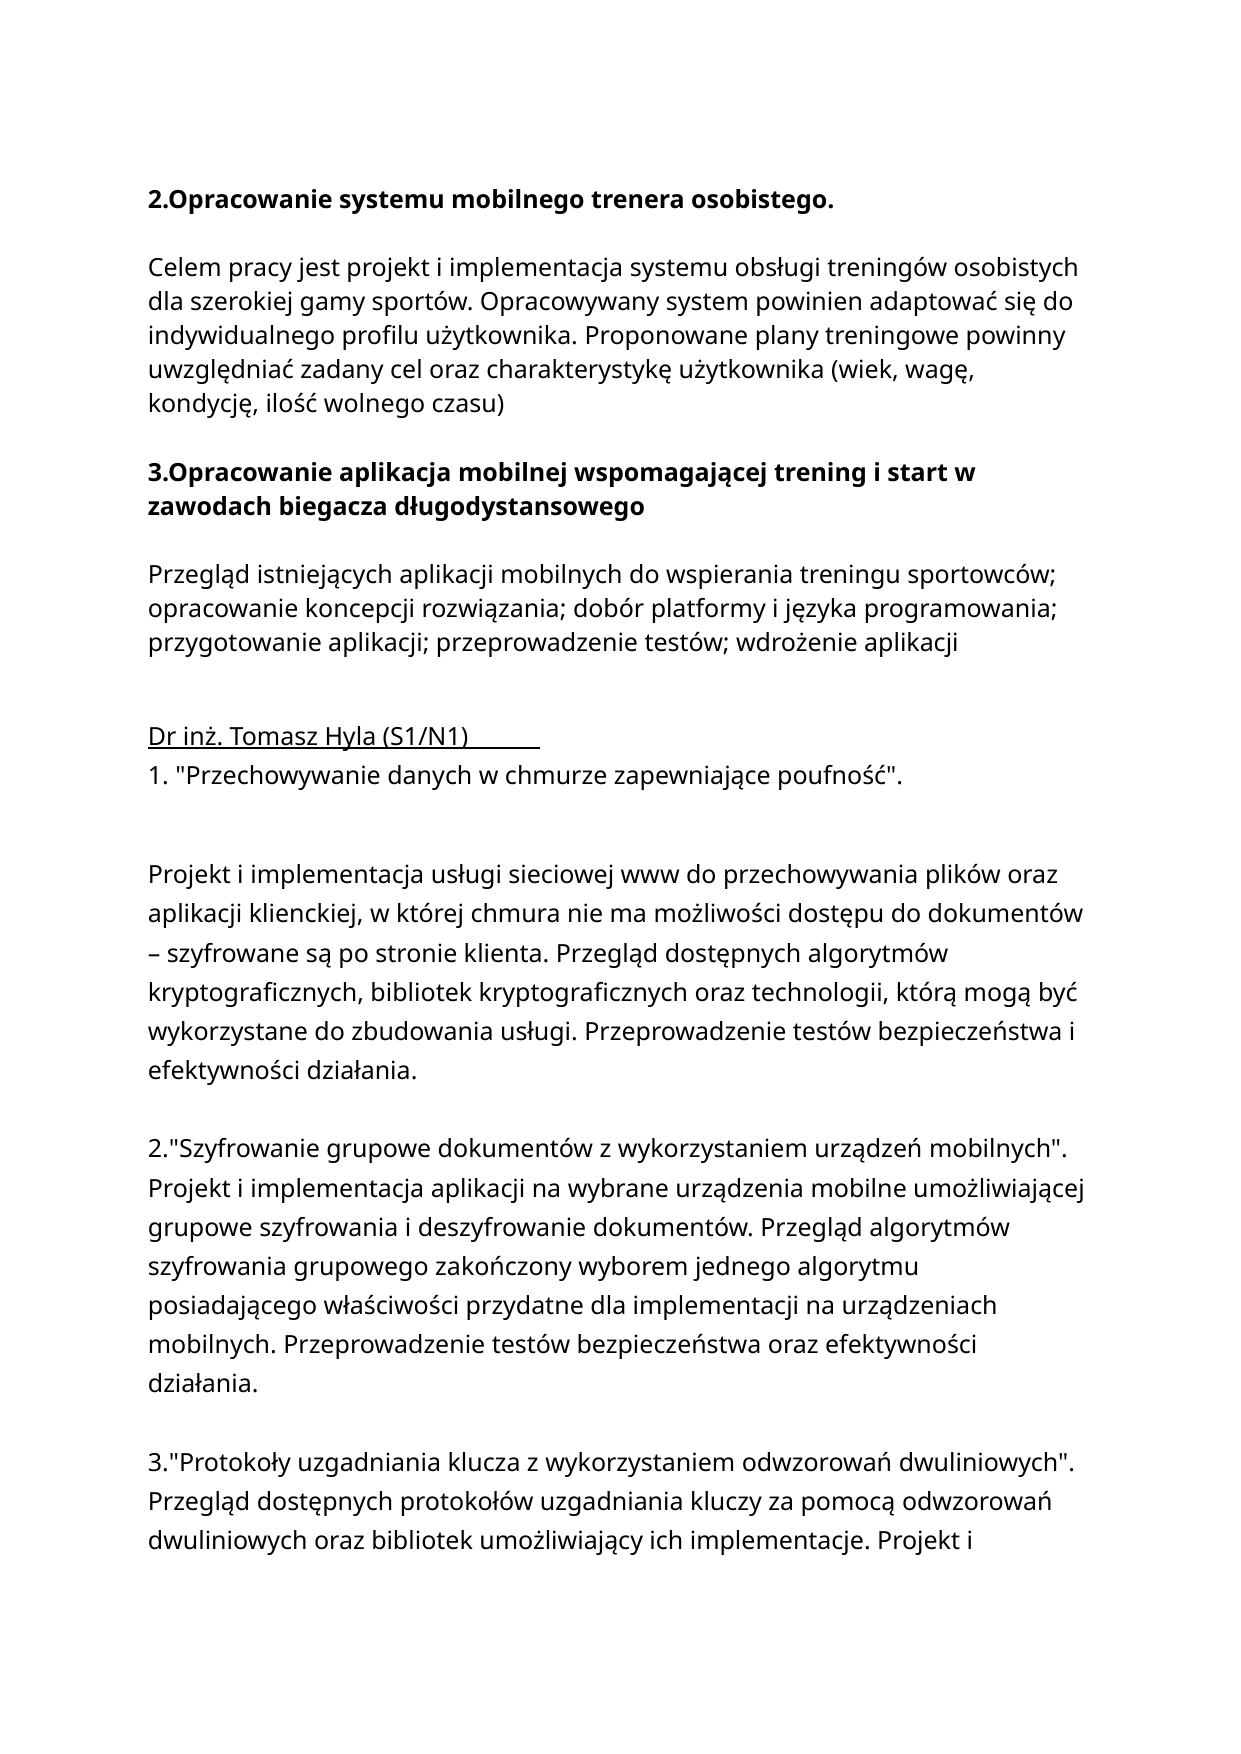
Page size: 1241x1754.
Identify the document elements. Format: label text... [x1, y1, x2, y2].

text 2.Opracowanie systemu mobilnego trenera osobistego. [148, 182, 1093, 216]
text Celem pracy jest projekt i implementacja systemu obsługi treningów osobistych dla szerokiej gamy sportów. Opracowywany system powinien adaptować się do indywidualnego profilu użytkownika. Proponowane plany treningowe powinny uwzględniać zadany cel oraz charakterystykę użytkownika (wiek, wagę, kondycję, ilość wolnego czasu) [148, 250, 1093, 420]
text Przegląd istniejących aplikacji mobilnych do wspierania treningu sportowców; opracowanie koncepcji rozwiązania; dobór platformy i języka programowania; przygotowanie aplikacji; przeprowadzenie testów; wdrożenie aplikacji [148, 556, 1093, 658]
text 3.Opracowanie aplikacja mobilnej wspomagającej trening i start w zawodach biegacza długodystansowego [148, 454, 1093, 522]
text Dr inż. Tomasz Hyla (S1/N1) 1. "Przechowywanie danych w chmurze zapewniające poufność". [148, 718, 1093, 792]
text Projekt i implementacja usługi sieciowej www do przechowywania plików oraz aplikacji klienckiej, w której chmura nie ma możliwości dostępu do dokumentów – szyfrowane są po stronie klienta. Przegląd dostępnych algorytmów kryptograficznych, bibliotek kryptograficznych oraz technologii, którą mogą być wykorzystane do zbudowania usługi. Przeprowadzenie testów bezpieczeństwa i efektywności działania. 2."Szyfrowanie grupowe dokumentów z wykorzystaniem urządzeń mobilnych". Projekt i implementacja aplikacji na wybrane urządzenia mobilne umożliwiającej grupowe szyfrowania i deszyfrowanie dokumentów. Przegląd algorytmów szyfrowania grupowego zakończony wyborem jednego algorytmu posiadającego właściwości przydatne dla implementacji na urządzeniach mobilnych. Przeprowadzenie testów bezpieczeństwa oraz efektywności działania. 3."Protokoły uzgadniania klucza z wykorzystaniem odwzorowań dwuliniowych". Przegląd dostępnych protokołów uzgadniania kluczy za pomocą odwzorowań dwuliniowych oraz bibliotek umożliwiający ich implementacje. Projekt i [148, 818, 1093, 1557]
